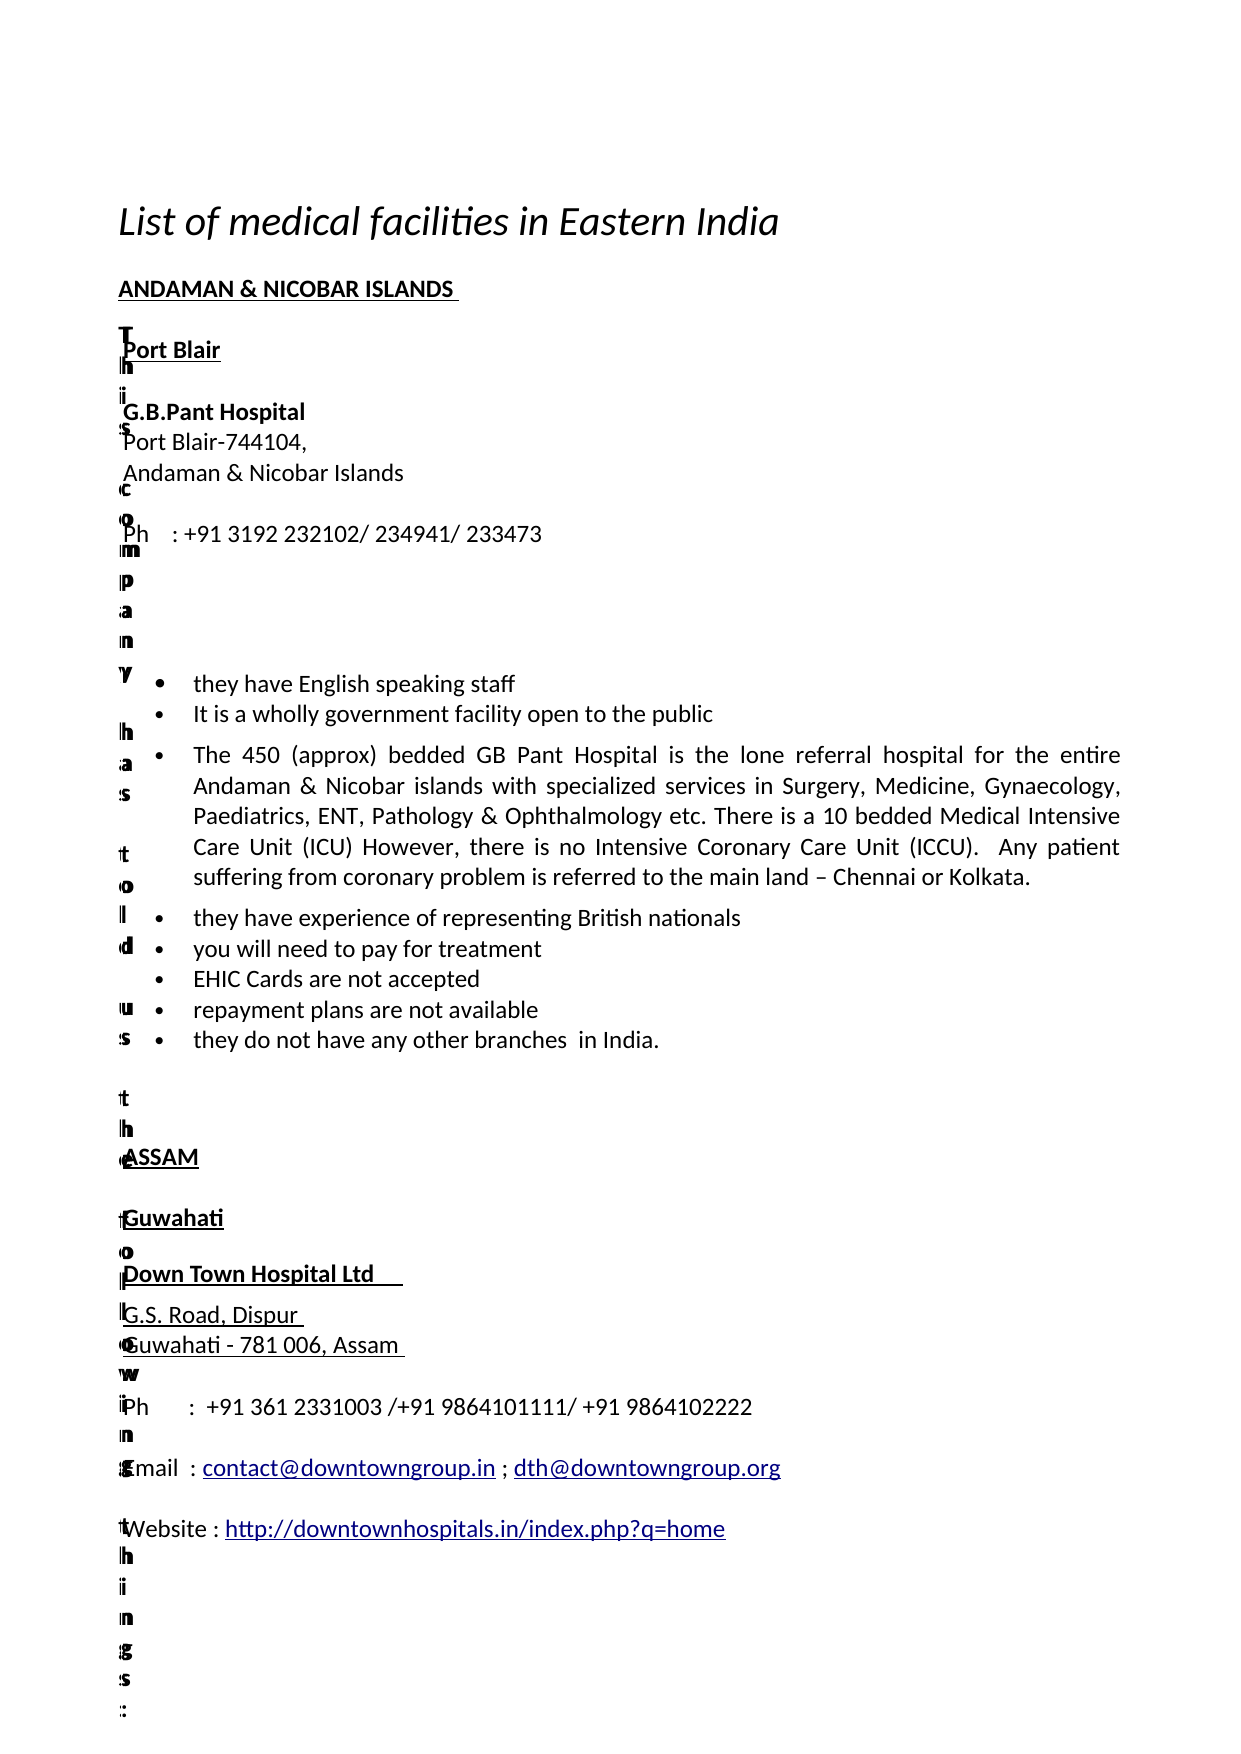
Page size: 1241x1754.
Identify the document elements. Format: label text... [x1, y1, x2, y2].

list they have experience of representing British nationals [156, 902, 1122, 933]
text Website : http://downtownhospitals.in/index.php?q=home [123, 1513, 1122, 1543]
list they do not have any other branches in India. [156, 1024, 1122, 1055]
list repayment plans are not available [156, 994, 1122, 1024]
text Email : contact@downtowngroup.in ; dth@downtowngroup.org [123, 1452, 1122, 1482]
text Guwahati [123, 1202, 1122, 1233]
text Ph : +91 3192 232102/ 234941/ 233473 [123, 518, 1122, 548]
list It is a wholly government facility open to the public [156, 698, 1122, 729]
list you will need to pay for treatment [156, 933, 1122, 963]
text Andaman & Nicobar Islands [123, 457, 1122, 487]
text Port Blair [125, 335, 1122, 365]
text ANDAMAN & NICOBAR ISLANDS [118, 274, 1122, 304]
text ASSAM [123, 1141, 1122, 1172]
text G.S. Road, Dispur [123, 1299, 1122, 1330]
subtitle List of medical facilities in Eastern India [118, 195, 1122, 246]
text Port Blair-744104, [123, 426, 1122, 457]
list EHIC Cards are not accepted [156, 963, 1122, 994]
list they have English speaking staff [156, 668, 1122, 698]
text Ph : +91 361 2331003 /+91 9864101111/ +91 9864102222 [123, 1391, 1122, 1421]
text Guwahati - 781 006, Assam [123, 1330, 1122, 1360]
subtitle Down Town Hospital Ltd [123, 1258, 1122, 1288]
text G.B.Pant Hospital [123, 396, 1122, 426]
list The 450 (approx) bedded GB Pant Hospital is the lone referral hospital for the entire Andaman & Nicobar islands with specialized services in Surgery, Medicine, Gynaecology, Paediatrics, ENT, Pathology & Ophthalmology etc. There is a 10 bedded Medical Intensive Care Unit (ICU) However, there is no Intensive Coronary Care Unit (ICCU). Any patient suffering from coronary problem is referred to the main land – Chennai or Kolkata. [156, 739, 1122, 892]
